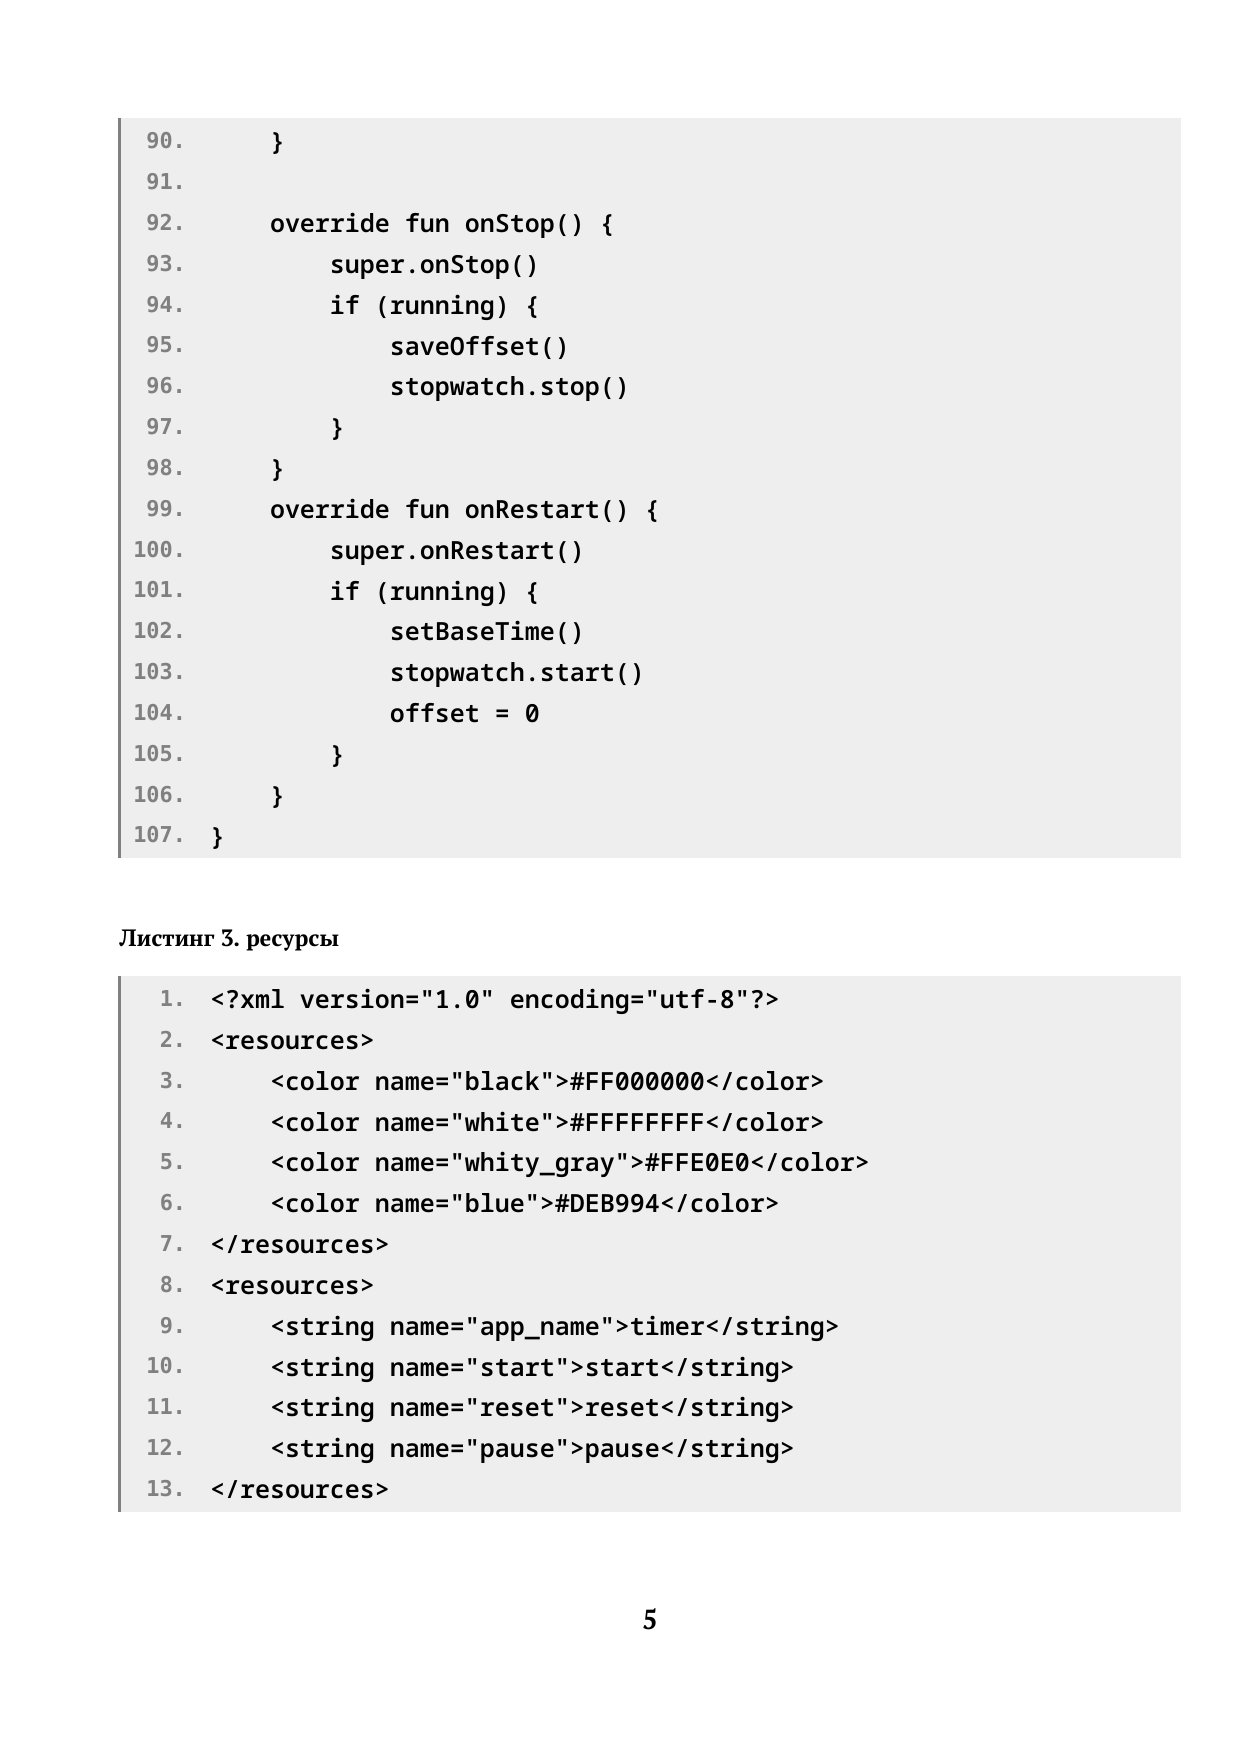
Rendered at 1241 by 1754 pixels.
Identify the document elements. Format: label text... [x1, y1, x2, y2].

list <resources> [121, 1017, 1181, 1057]
list } [121, 445, 1181, 485]
list <string name="pause">pause</string> [121, 1425, 1181, 1465]
list <string name="app_name">timer</string> [121, 1302, 1181, 1342]
list super.onStop() [121, 241, 1181, 281]
list super.onRestart() [121, 526, 1181, 566]
list } [121, 771, 1181, 811]
list override fun onRestart() { [121, 486, 1181, 526]
list if (running) { [121, 281, 1181, 321]
list saveOffset() [121, 322, 1181, 362]
text Листинг 3. ресурсы [118, 923, 1181, 952]
list if (running) { [121, 567, 1181, 607]
list offset = 0 [121, 690, 1181, 730]
list stopwatch.start() [121, 649, 1181, 689]
list } [121, 404, 1181, 444]
list <color name="blue">#DEB994</color> [121, 1180, 1181, 1220]
list <string name="reset">reset</string> [121, 1384, 1181, 1424]
list </resources> [121, 1221, 1181, 1261]
list } [121, 731, 1181, 771]
list </resources> [121, 1466, 1181, 1512]
list } [121, 812, 1181, 858]
list override fun onStop() { [121, 200, 1181, 240]
list <color name="white">#FFFFFFFF</color> [121, 1098, 1181, 1138]
list stopwatch.stop() [121, 363, 1181, 403]
list setBaseTime() [121, 608, 1181, 648]
list <resources> [121, 1262, 1181, 1302]
list <color name="black">#FF000000</color> [121, 1057, 1181, 1097]
list <string name="start">start</string> [121, 1343, 1181, 1383]
list <?xml version="1.0" encoding="utf-8"?> [121, 976, 1181, 1016]
list <color name="whity_gray">#FFE0E0</color> [121, 1139, 1181, 1179]
list } [121, 118, 1181, 158]
